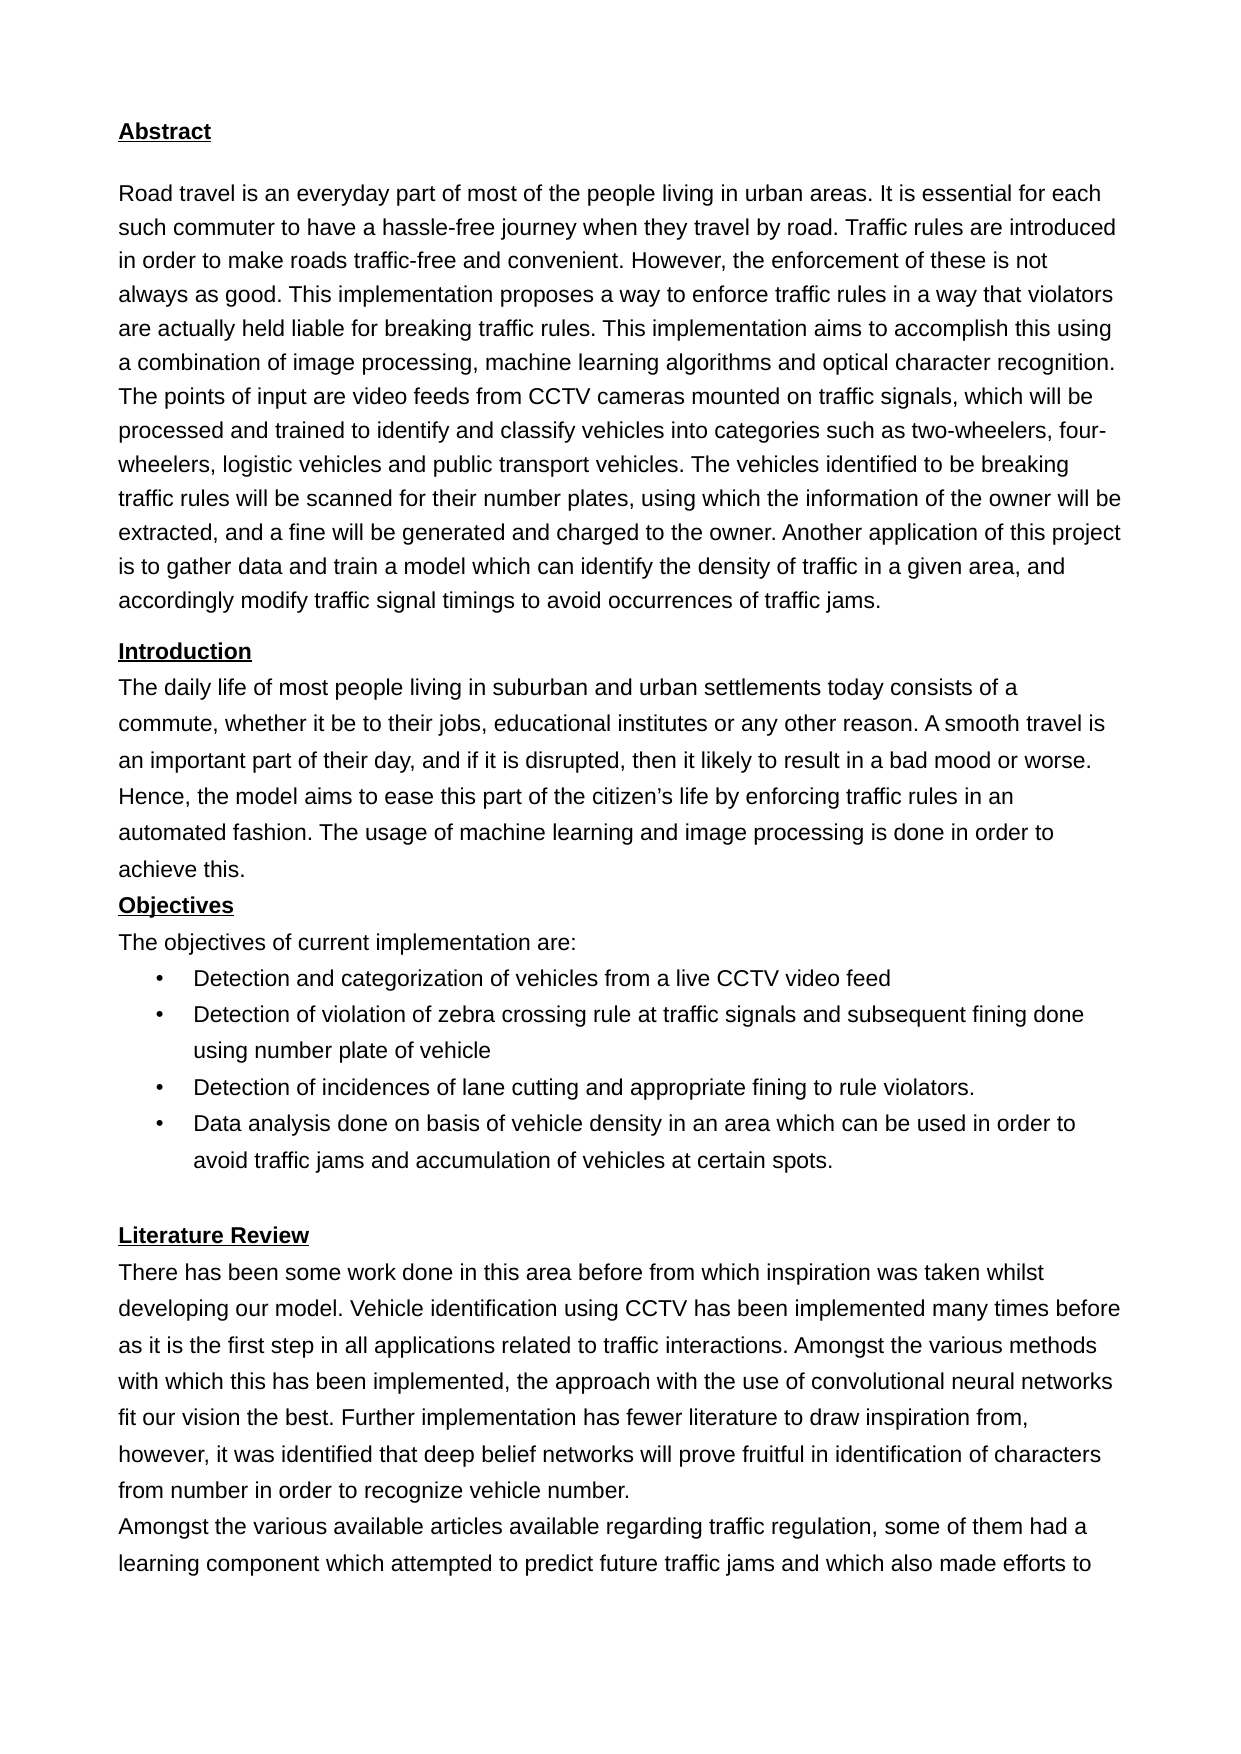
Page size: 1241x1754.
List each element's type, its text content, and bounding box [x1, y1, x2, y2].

list Detection of violation of zebra crossing rule at traffic signals and subsequent fining done using number plate of vehicle [156, 1001, 1122, 1064]
text Introduction [118, 638, 1122, 664]
list Detection of incidences of lane cutting and appropriate fining to rule violators. [156, 1074, 1122, 1100]
list Detection and categorization of vehicles from a live CCTV video feed [156, 965, 1122, 991]
text Objectives [118, 892, 1122, 918]
text There has been some work done in this area before from which inspiration was taken whilst developing our model. Vehicle identification using CCTV has been implemented many times before as it is the first step in all applications related to traffic interactions. Amongst the various methods with which this has been implemented, the approach with the use of convolutional neural networks fit our vision the best. Further implementation has fewer literature to draw inspiration from, however, it was identified that deep belief networks will prove fruitful in identification of characters from number in order to recognize vehicle number. [118, 1259, 1122, 1503]
text The daily life of most people living in suburban and urban settlements today consists of a commute, whether it be to their jobs, educational institutes or any other reason. A smooth travel is an important part of their day, and if it is disrupted, then it likely to result in a bad mood or worse. [118, 674, 1122, 773]
list Data analysis done on basis of vehicle density in an area which can be used in order to avoid traffic jams and accumulation of vehicles at certain spots. [156, 1110, 1122, 1173]
text Amongst the various available articles available regarding traffic regulation, some of them had a learning component which attempted to predict future traffic jams and which also made efforts to [118, 1513, 1122, 1576]
text The objectives of current implementation are: [118, 928, 1122, 955]
text Road travel is an everyday part of most of the people living in urban areas. It is essential for each such commuter to have a hassle-free journey when they travel by road. Traffic rules are introduced in order to make roads traffic-free and convenient. However, the enforcement of these is not always as good. This implementation proposes a way to enforce traffic rules in a way that violators are actually held liable for breaking traffic rules. This implementation aims to accomplish this using a combination of image processing, machine learning algorithms and optical character recognition. The points of input are video feeds from CCTV cameras mounted on traffic signals, which will be processed and trained to identify and classify vehicles into categories such as two-wheelers, four-wheelers, logistic vehicles and public transport vehicles. The vehicles identified to be breaking traffic rules will be scanned for their number plates, using which the information of the owner will be extracted, and a fine will be generated and charged to the owner. Another application of this project is to gather data and train a model which can identify the density of traffic in a given area, and accordingly modify traffic signal timings to avoid occurrences of traffic jams. [118, 179, 1122, 613]
text Literature Review [118, 1222, 1122, 1249]
text Hence, the model aims to ease this part of the citizen’s life by enforcing traffic rules in an automated fashion. The usage of machine learning and image processing is done in order to achieve this. [118, 783, 1122, 882]
text Abstract [118, 118, 1122, 144]
